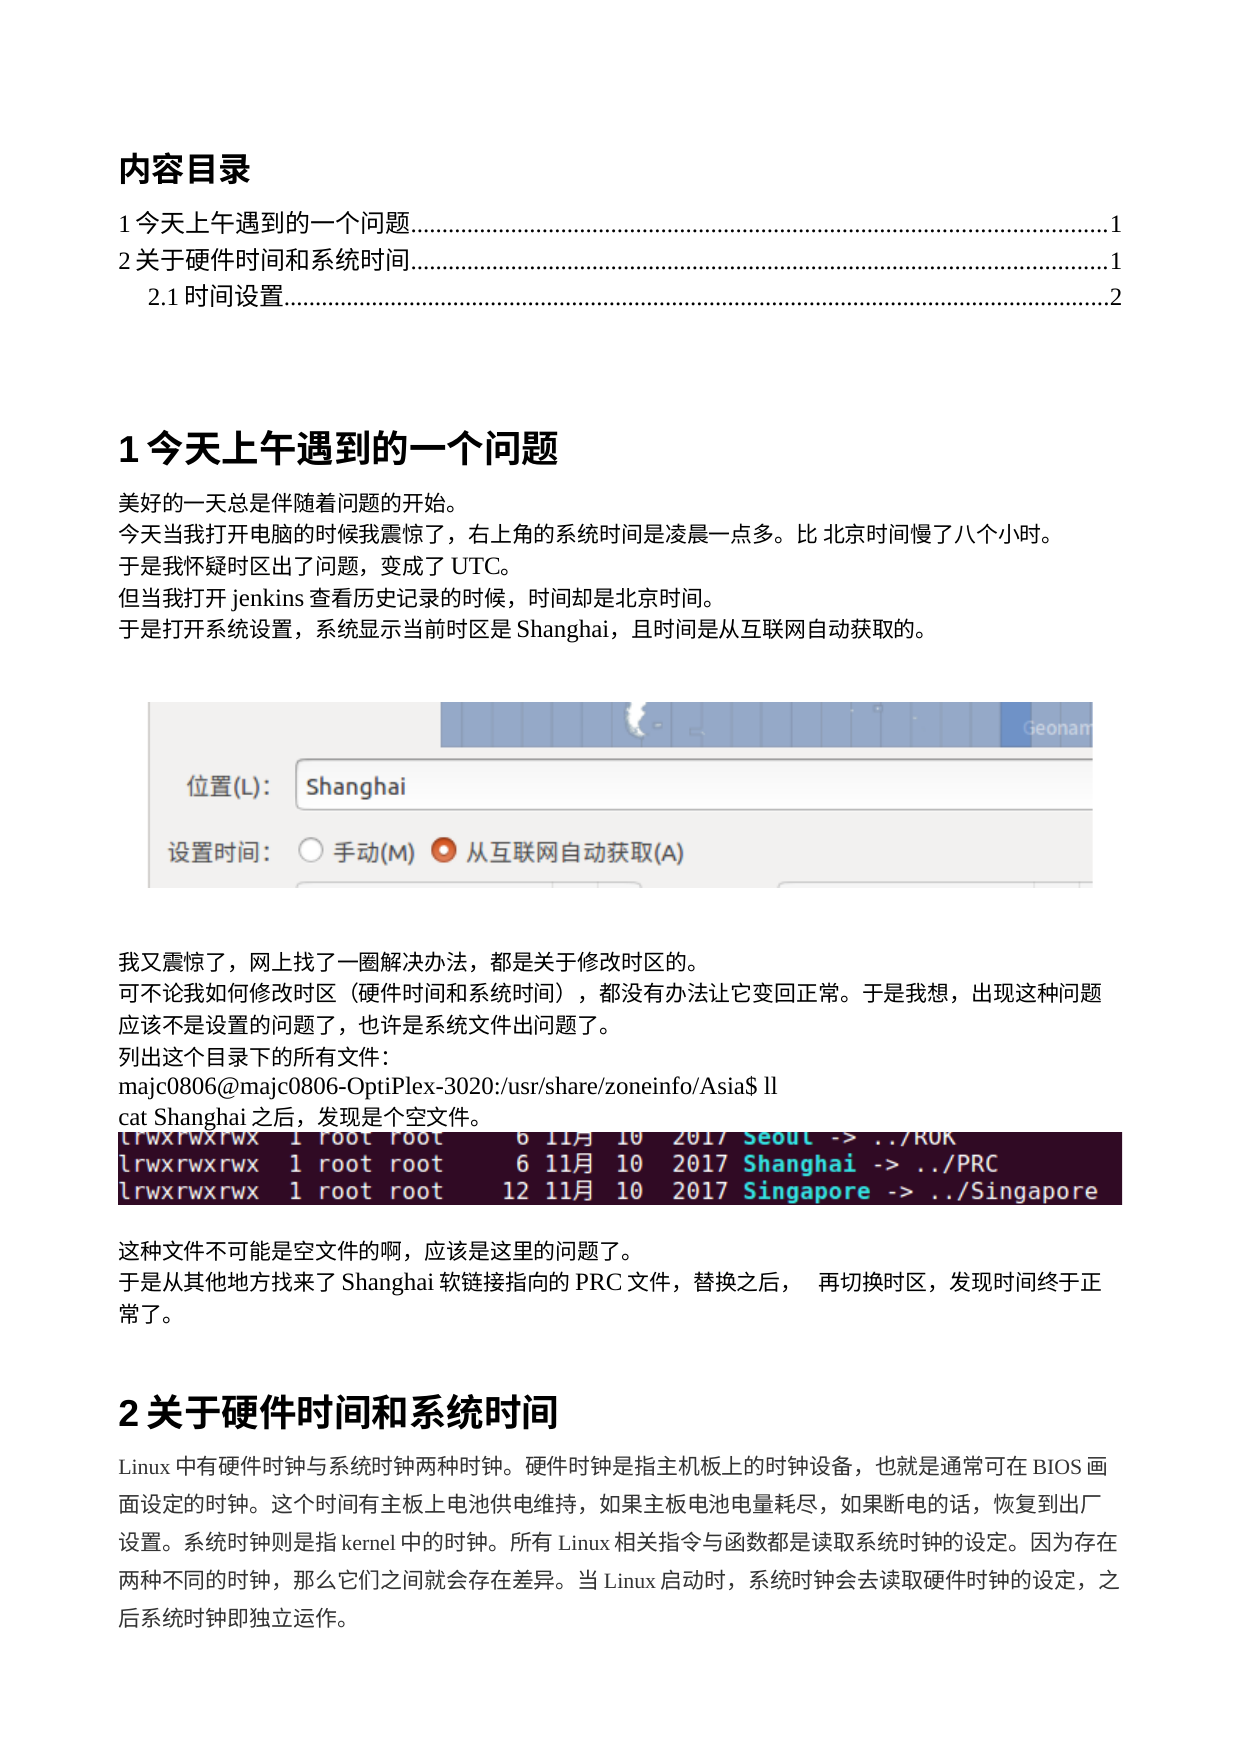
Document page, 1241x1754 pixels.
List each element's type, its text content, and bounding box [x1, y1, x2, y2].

text 于是从其他地方找来了Shanghai软链接指向的PRC文件，替换之后， 再切换时区，发现时间终于正常了。 [118, 1265, 1122, 1329]
text 可不论我如何修改时区（硬件时间和系统时间），都没有办法让它变回正常。于是我想，出现这种问题应该不是设置的问题了，也许是系统文件出问题了。 [118, 976, 1122, 1040]
subtitle 内容目录 [118, 143, 1122, 191]
text 于是我怀疑时区出了问题，变成了UTC。 [118, 549, 1122, 581]
text 列出这个目录下的所有文件： [118, 1040, 1122, 1071]
text 这种文件不可能是空文件的啊，应该是这里的问题了。 [118, 1234, 1122, 1265]
text majc0806@majc0806-OptiPlex-3020:/usr/share/zoneinfo/Asia$ ll [118, 1071, 1122, 1100]
text 但当我打开jenkins查看历史记录的时候，时间却是北京时间。 [118, 581, 1122, 612]
text 我又震惊了，网上找了一圈解决办法，都是关于修改时区的。 [118, 945, 1122, 976]
subtitle 2关于硬件时间和系统时间 [118, 1382, 1122, 1437]
subtitle 1今天上午遇到的一个问题 [118, 419, 1122, 473]
text Linux中有硬件时钟与系统时钟两种时钟。硬件时钟是指主机板上的时钟设备，也就是通常可在BIOS画面设定的时钟。这个时间有主板上电池供电维持，如果主板电池电量耗尽，如果断电的话，恢复到出厂设置。系统时钟则是指kernel中的时钟。所有Linux相关指令与函数都是读取系统时钟的设定。因为存在两种不同的时钟，那么它们之间就会存在差异。当Linux启动时，系统时钟会去读取硬件时钟的设定，之后系统时钟即独立运作。 [118, 1449, 1122, 1633]
picture [147, 702, 1093, 888]
text 于是打开系统设置，系统显示当前时区是Shanghai，且时间是从互联网自动获取的。 [118, 612, 1122, 644]
text 1今天上午遇到的一个问题 1 [118, 204, 1122, 240]
picture [118, 1132, 1123, 1205]
text 2关于硬件时间和系统时间 1 [118, 240, 1122, 276]
text cat Shanghai之后，发现是个空文件。 [118, 1100, 1122, 1132]
text 美好的一天总是伴随着问题的开始。 [118, 486, 1122, 517]
text 今天当我打开电脑的时候我震惊了，右上角的系统时间是凌晨一点多。比 北京时间慢了八个小时。 [118, 517, 1122, 549]
text 2.1时间设置 2 [148, 276, 1122, 313]
